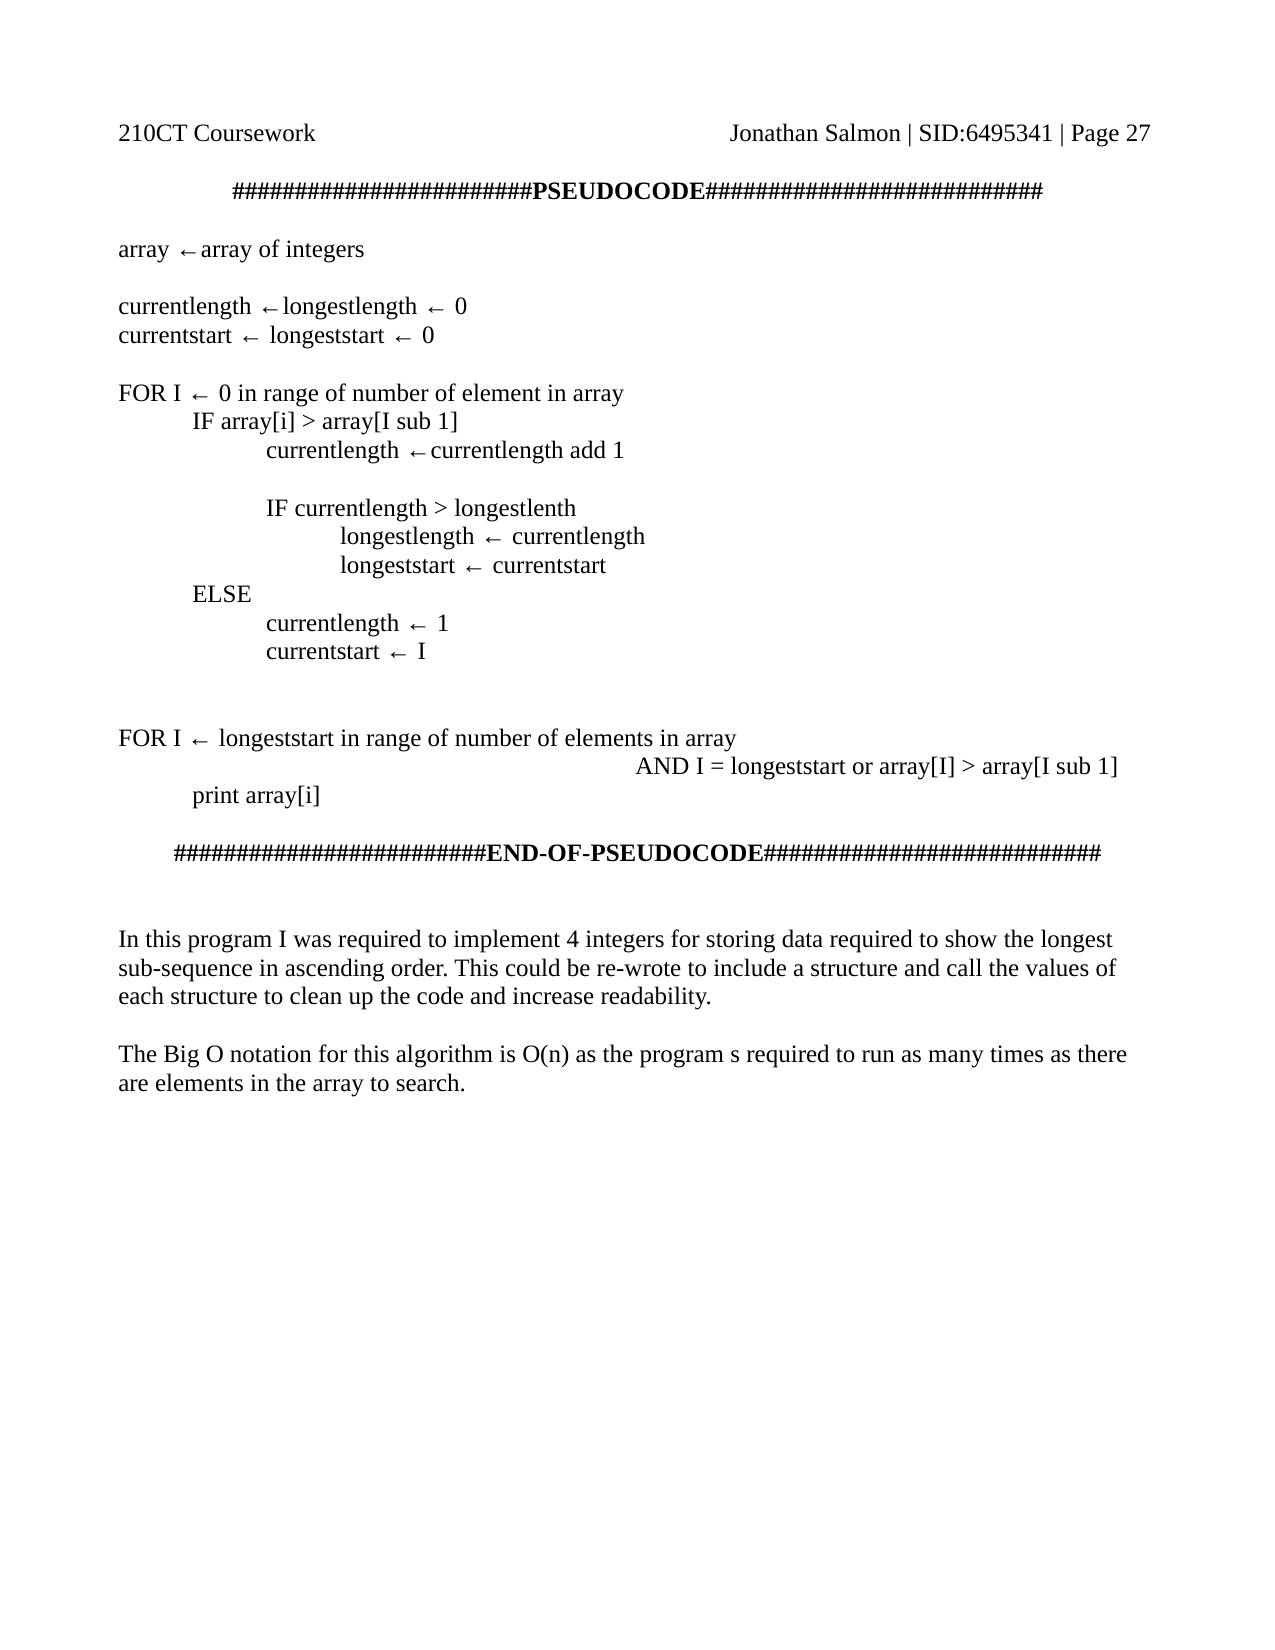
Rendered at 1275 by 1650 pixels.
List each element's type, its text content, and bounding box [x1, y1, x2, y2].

text currentstart ← I [118, 636, 1157, 665]
text #########################END-OF-PSEUDOCODE########################### [118, 838, 1157, 866]
text FOR I ← longeststart in range of number of elements in array [118, 723, 1157, 751]
text currentlength ←currentlength add 1 [118, 435, 1157, 464]
text The Big O notation for this algorithm is O(n) as the program s required to run as many times as there are elements in the array to search. [118, 1039, 1157, 1096]
text FOR I ← 0 in range of number of element in array [118, 378, 1157, 406]
text currentlength ←longestlength ← 0 [118, 291, 1157, 320]
text longeststart ← currentstart [118, 550, 1157, 579]
text In this program I was required to implement 4 integers for storing data required to show the longest sub-sequence in ascending order. This could be re-wrote to include a structure and call the values of each structure to clean up the code and increase readability. [118, 924, 1157, 1010]
text ########################PSEUDOCODE########################### [118, 176, 1157, 205]
text AND I = longeststart or array[I] > array[I sub 1] [118, 751, 1157, 780]
text IF array[i] > array[I sub 1] [118, 406, 1157, 435]
text array ←array of integers [118, 234, 1157, 263]
text ELSE [118, 579, 1157, 608]
text print array[i] [118, 780, 1157, 809]
text longestlength ← currentlength [118, 521, 1157, 550]
text currentlength ← 1 [118, 608, 1157, 636]
text IF currentlength > longestlenth [118, 493, 1157, 521]
text currentstart ← longeststart ← 0 [118, 320, 1157, 349]
